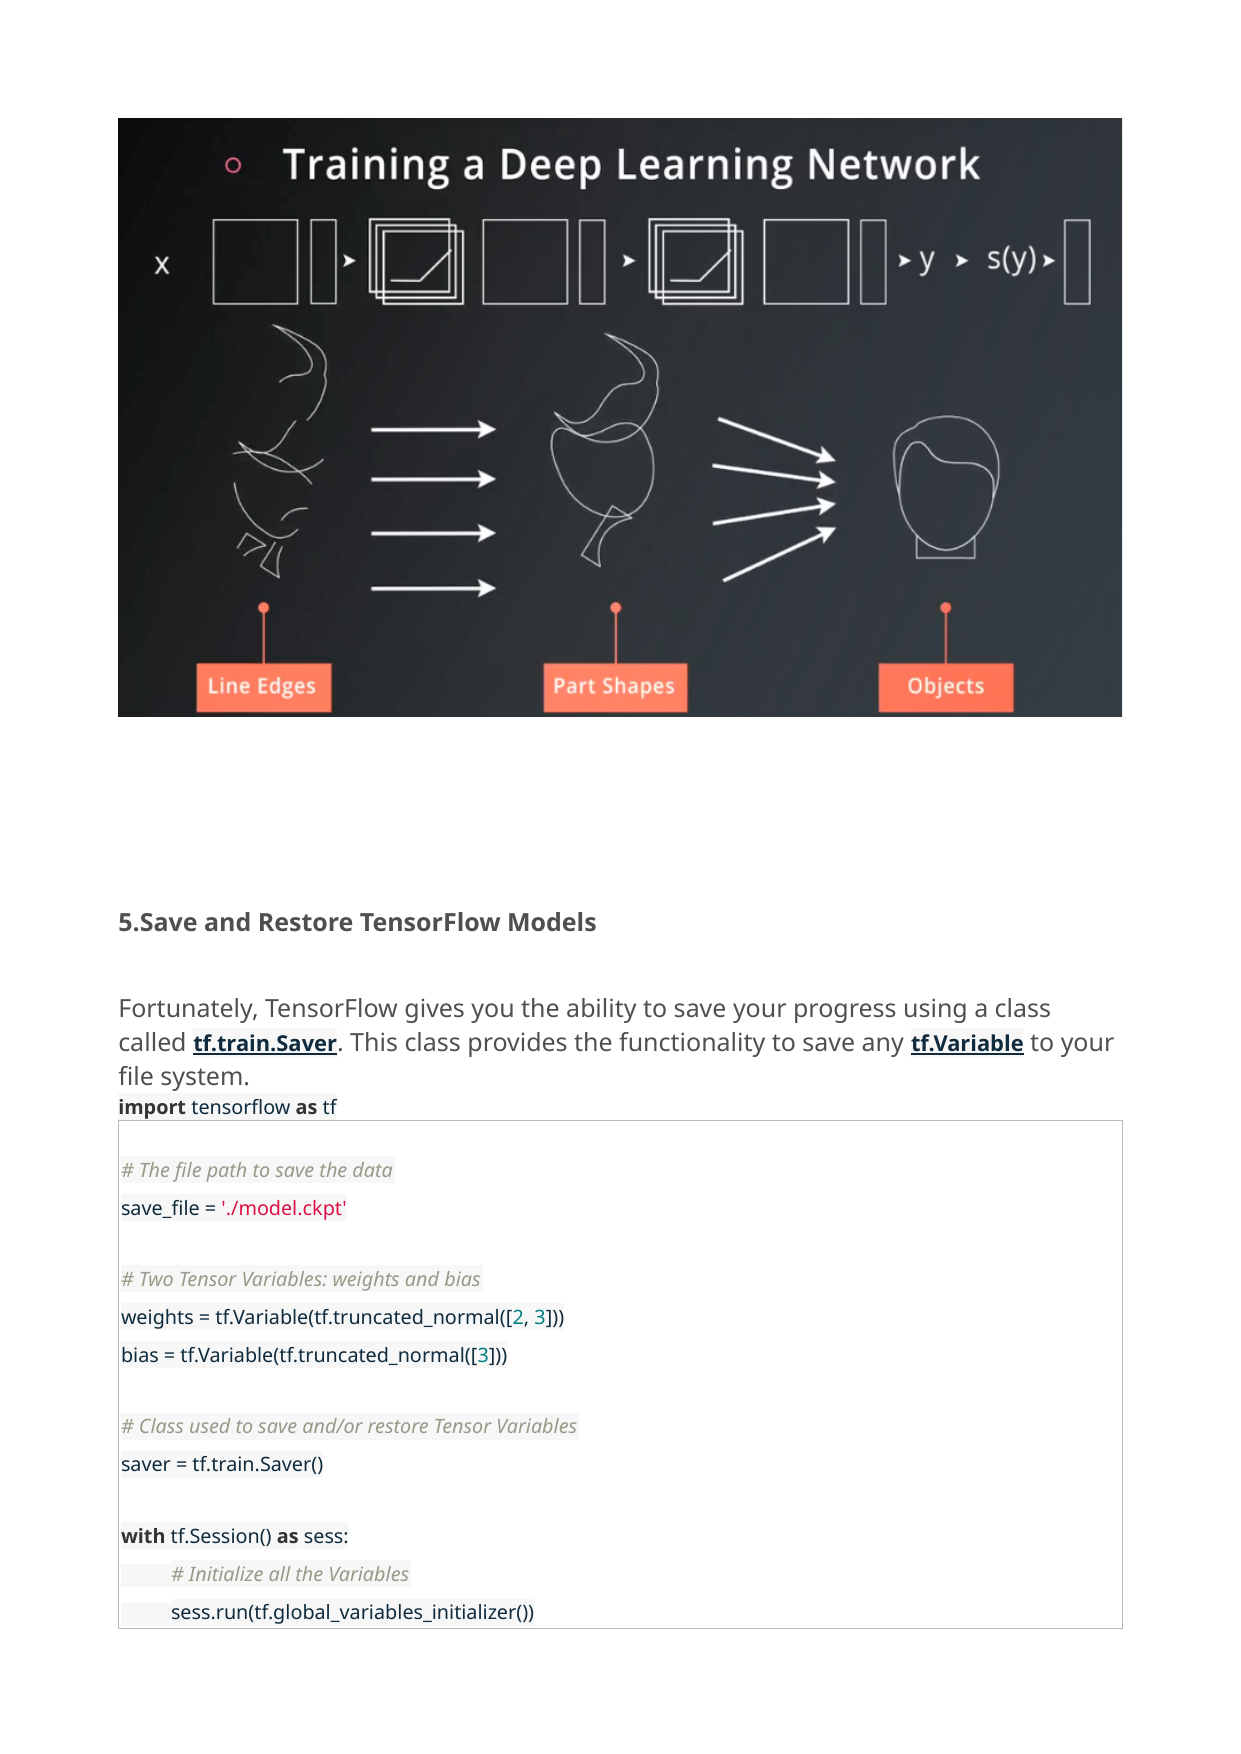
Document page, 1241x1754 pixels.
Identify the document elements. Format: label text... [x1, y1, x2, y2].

text sess.run(tf.global_variables_initializer()) [119, 1596, 1122, 1628]
text bias = tf.Variable(tf.truncated_normal([3])) [119, 1339, 1122, 1368]
text # Class used to save and/or restore Tensor Variables [119, 1410, 1122, 1440]
text # Initialize all the Variables [119, 1557, 1122, 1587]
text # Two Tensor Variables: weights and bias [119, 1263, 1122, 1292]
text saver = tf.train.Saver() [119, 1448, 1122, 1478]
text Fortunately, TensorFlow gives you the ability to save your progress using a class called tf.train.Saver. This class provides the functionality to save any tf.Variable to your file system. [118, 991, 1122, 1093]
text with tf.Session() as sess: [119, 1519, 1122, 1549]
text weights = tf.Variable(tf.truncated_normal([2, 3])) [119, 1301, 1122, 1330]
text import tensorflow as tf [118, 1093, 1122, 1120]
text save_file = './model.ckpt' [119, 1191, 1122, 1221]
text # The file path to save the data [119, 1153, 1122, 1183]
subtitle 5.Save and Restore TensorFlow Models [118, 905, 1122, 939]
